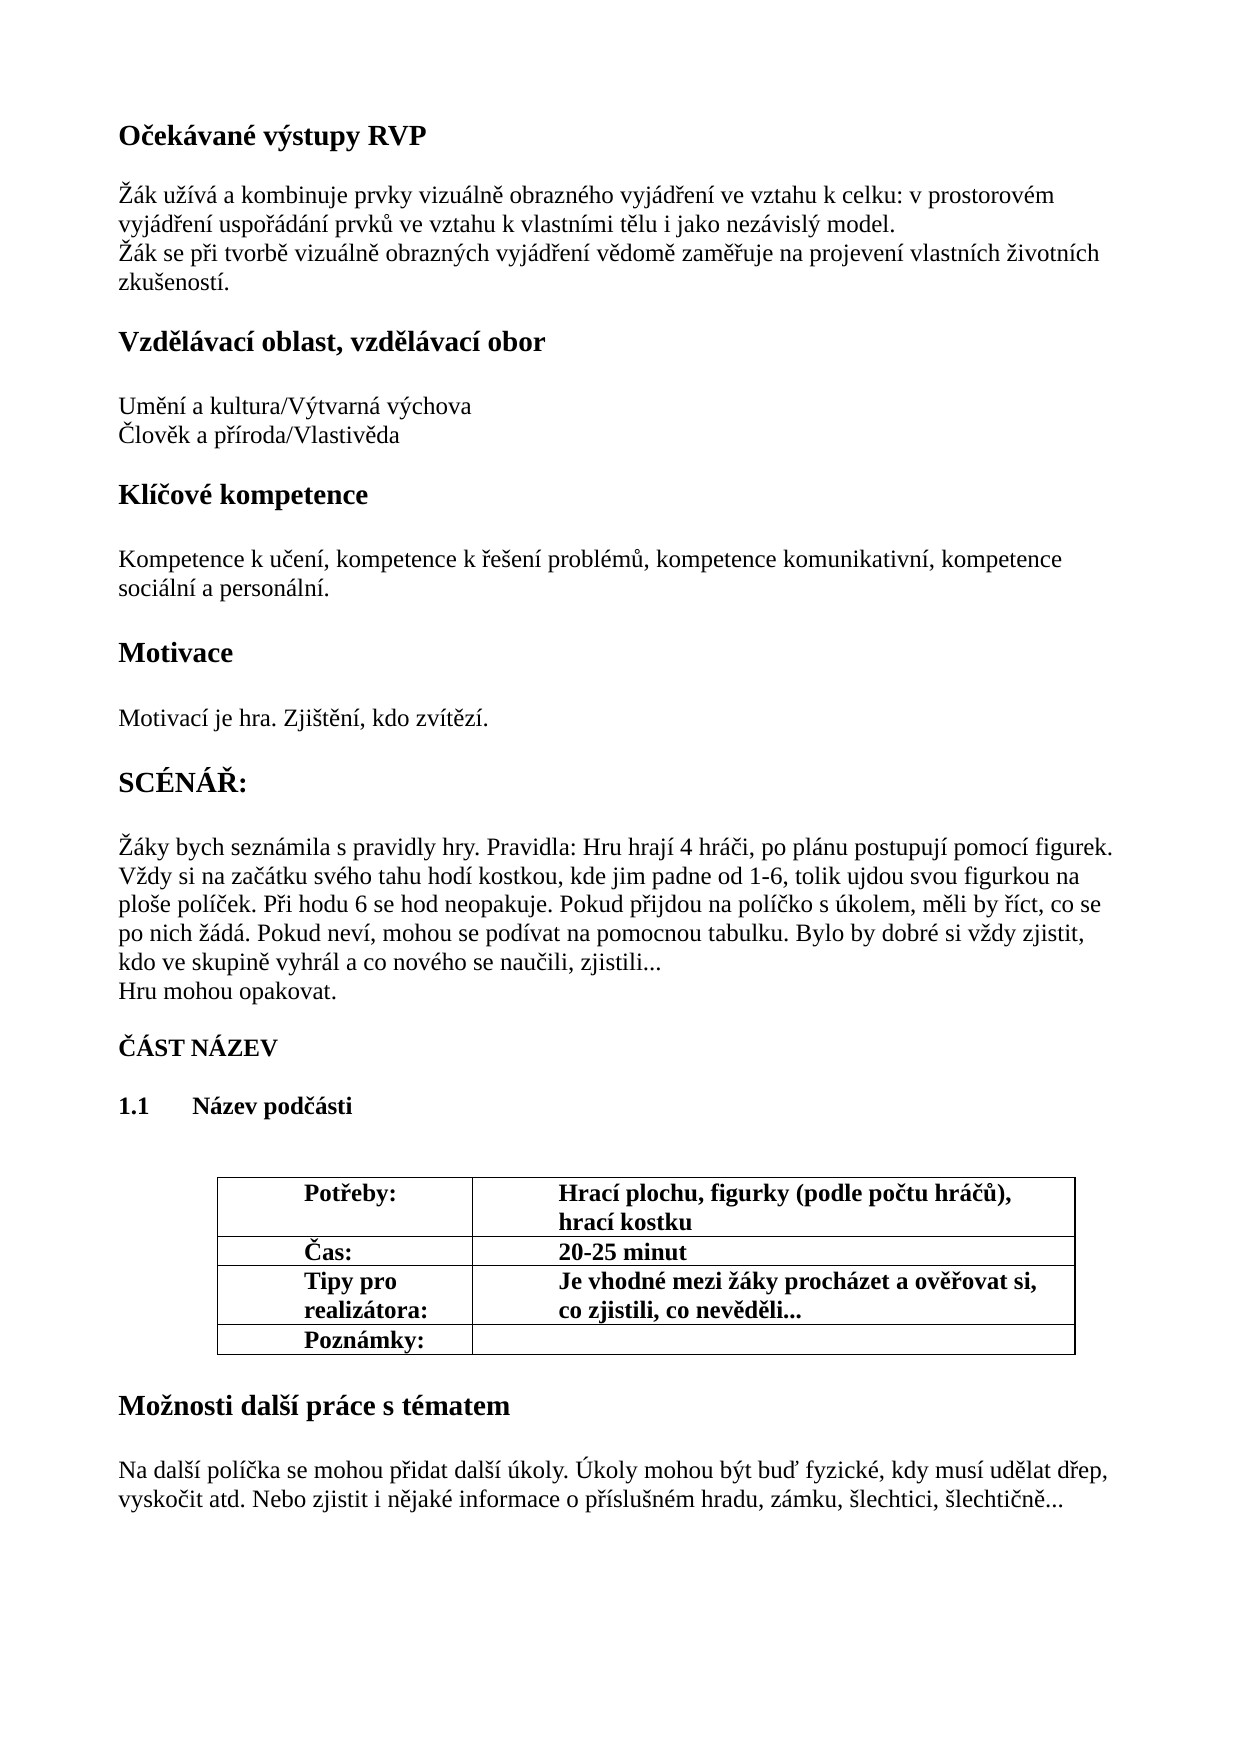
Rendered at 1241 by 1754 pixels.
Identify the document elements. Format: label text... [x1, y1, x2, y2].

text Žák užívá a kombinuje prvky vizuálně obrazného vyjádření ve vztahu k celku: v prostorovém vyjádření uspořádání prvků ve vztahu k vlastními tělu i jako nezávislý model. [118, 180, 1122, 238]
table_header Hrací plochu, figurky (podle počtu hráčů), hrací kostku [473, 1178, 1074, 1236]
table_cell Čas: [218, 1237, 472, 1265]
text Hru mohou opakovat. [118, 976, 1122, 1004]
text Motivace [118, 636, 1122, 669]
text Na další políčka se mohou přidat další úkoly. Úkoly mohou být buď fyzické, kdy musí udělat dřep, vyskočit atd. Nebo zjistit i nějaké informace o příslušném hradu, zámku, šlechtici, šlechtičně... [118, 1455, 1122, 1513]
table_header Potřeby: [218, 1178, 472, 1236]
table_cell 20-25 minut [473, 1237, 1074, 1265]
text SCÉNÁŘ: [118, 765, 1122, 798]
table_cell Je vhodné mezi žáky procházet a ověřovat si, co zjistili, co nevěděli... [473, 1266, 1074, 1324]
text Motivací je hra. Zjištění, kdo zvítězí. [118, 703, 1122, 731]
text Člověk a příroda/Vlastivěda [118, 420, 1122, 449]
text Umění a kultura/Výtvarná výchova [118, 391, 1122, 420]
text ČÁST NÁZEV [118, 1033, 1122, 1062]
text Klíčové kompetence [118, 477, 1122, 511]
text Vzdělávací oblast, vzdělávací obor [118, 324, 1122, 358]
text Očekávané výstupy RVP [118, 118, 1122, 152]
table_cell [473, 1325, 1074, 1354]
text Žák se při tvorbě vizuálně obrazných vyjádření vědomě zaměřuje na projevení vlastních životních zkušeností. [118, 238, 1122, 295]
table_cell Poznámky: [218, 1325, 472, 1354]
list Název podčásti [118, 1091, 1122, 1119]
text Žáky bych seznámila s pravidly hry. Pravidla: Hru hrají 4 hráči, po plánu postupují pomocí figurek. Vždy si na začátku svého tahu hodí kostkou, kde jim padne od 1-6, tolik ujdou svou figurkou na ploše políček. Při hodu 6 se hod neopakuje. Pokud přijdou na políčko s úkolem, měli by říct, co se po nich žádá. Pokud neví, mohou se podívat na pomocnou tabulku. Bylo by dobré si vždy zjistit, kdo ve skupině vyhrál a co nového se naučili, zjistili... [118, 832, 1122, 976]
text Možnosti další práce s tématem [118, 1388, 1122, 1422]
table_cell Tipy pro realizátora: [218, 1266, 472, 1324]
text Kompetence k učení, kompetence k řešení problémů, kompetence komunikativní, kompetence sociální a personální. [118, 544, 1122, 602]
